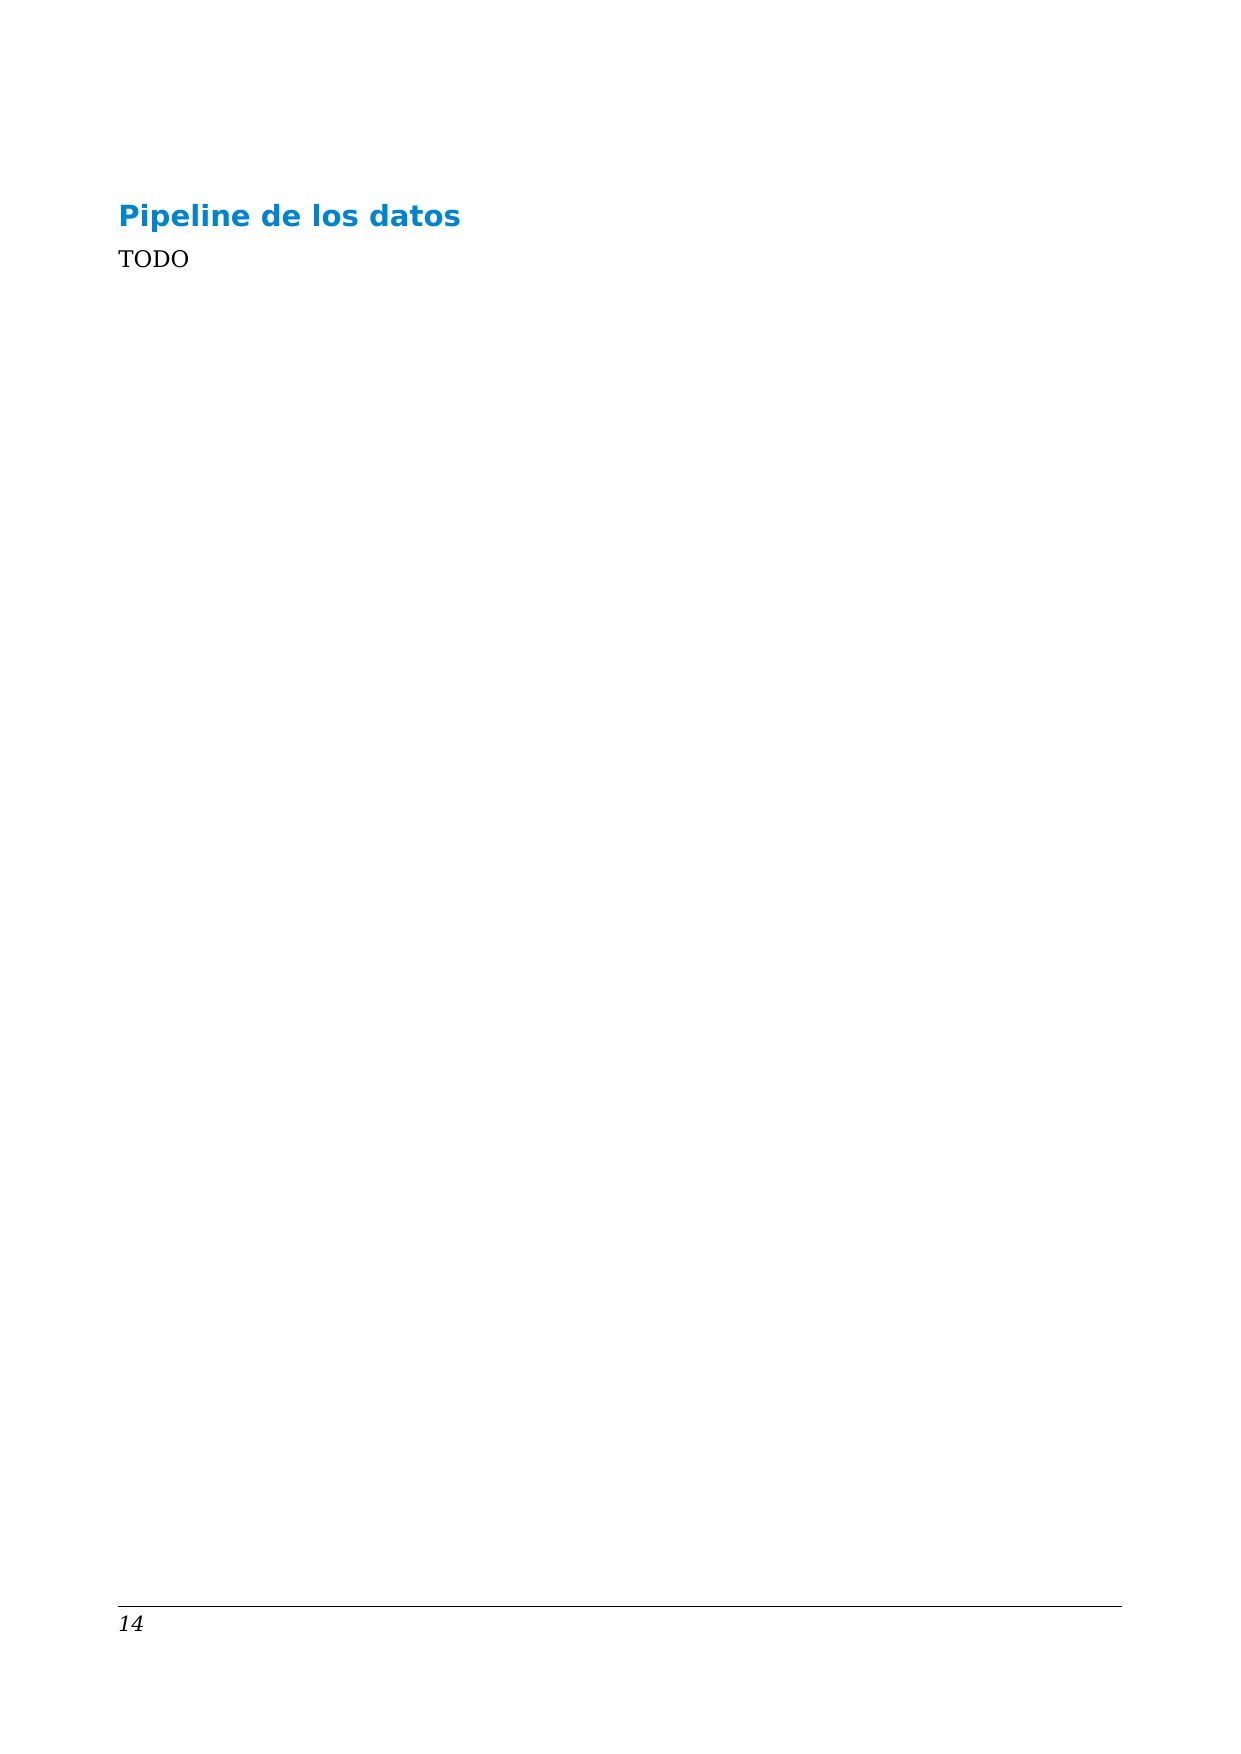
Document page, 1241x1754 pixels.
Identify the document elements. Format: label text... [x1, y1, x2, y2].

text TODO [118, 246, 1122, 273]
subtitle Pipeline de los datos [118, 200, 1122, 234]
